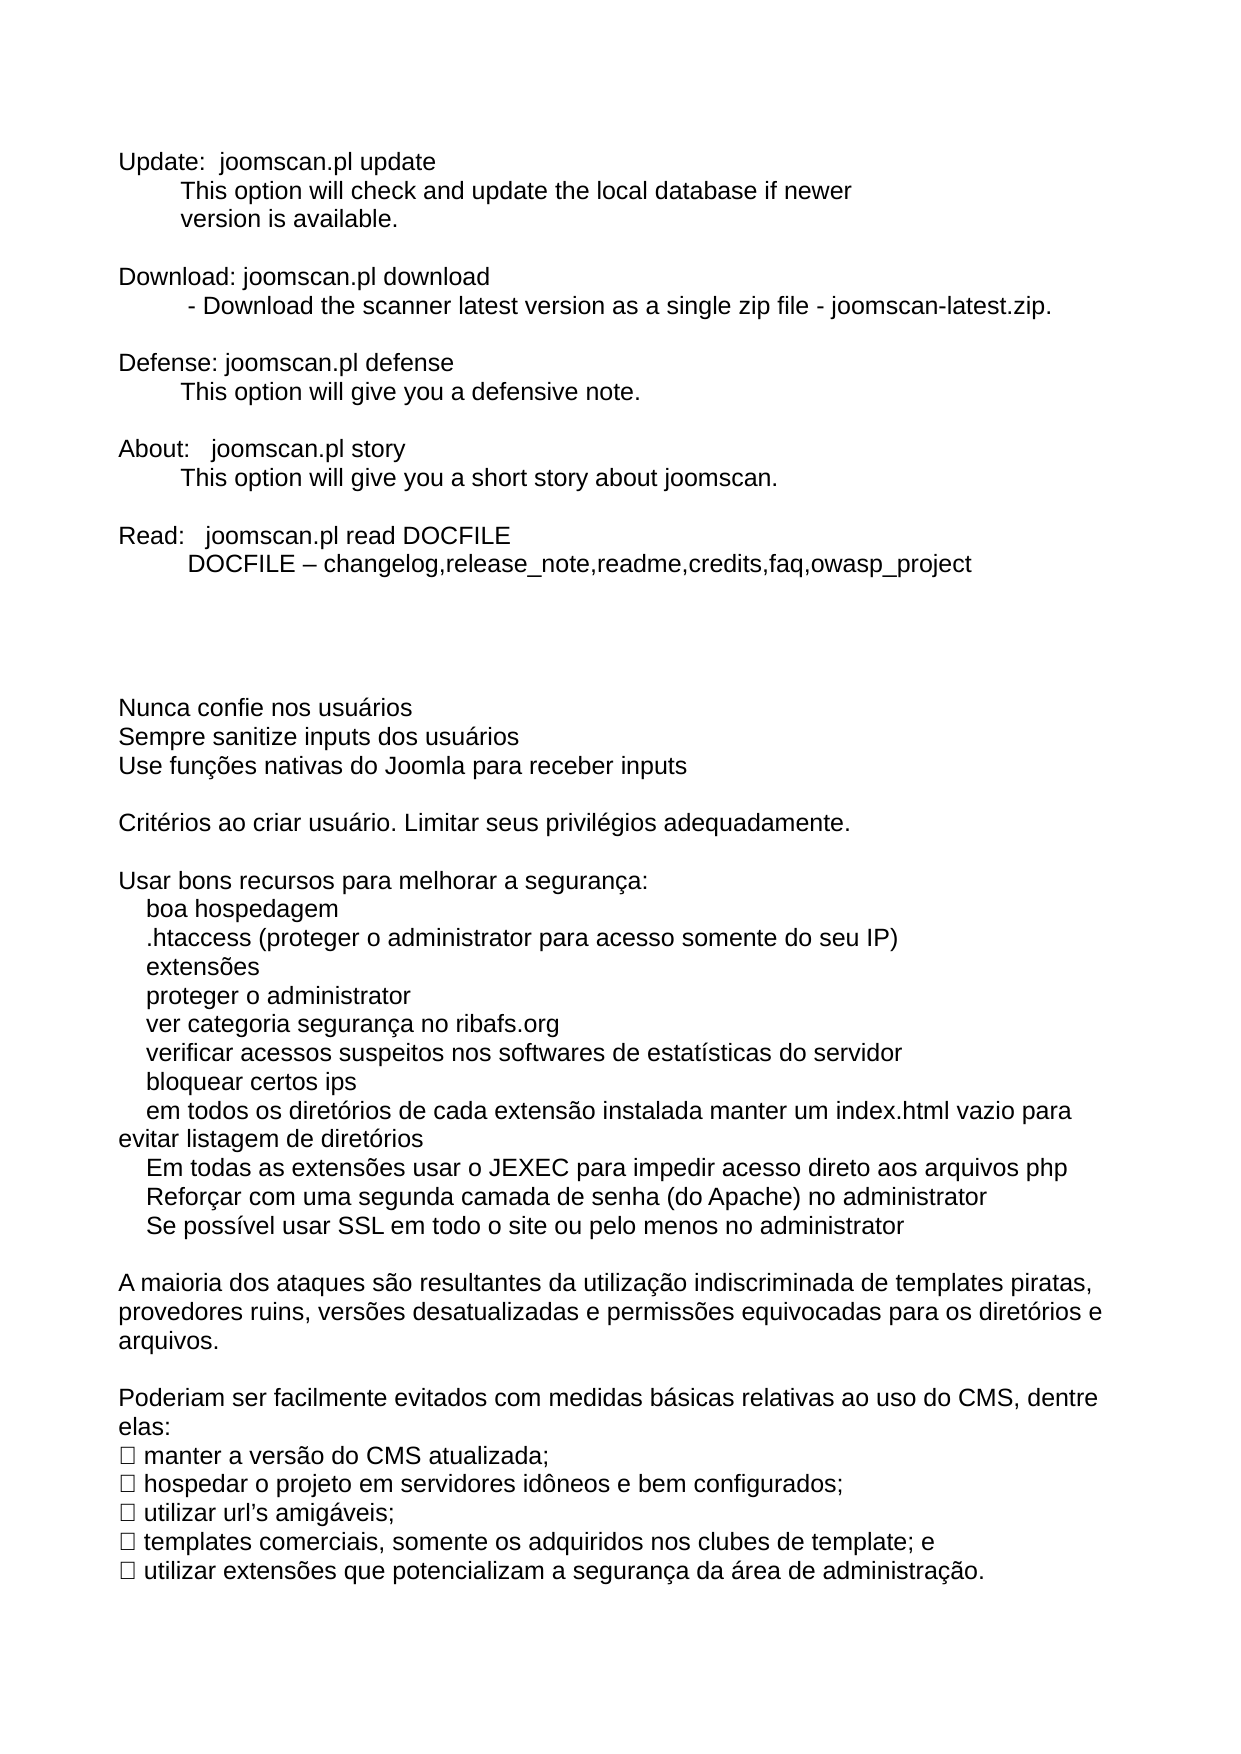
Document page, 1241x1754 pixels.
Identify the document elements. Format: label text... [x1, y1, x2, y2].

text Poderiam ser facilmente evitados com medidas básicas relativas ao uso do CMS, dentre elas: [118, 1383, 1122, 1441]
text Read: joomscan.pl read DOCFILE [118, 521, 1122, 549]
text proteger o administrator [118, 981, 1122, 1009]
text A maioria dos ataques são resultantes da utilização indiscriminada de templates piratas, provedores ruins, versões desatualizadas e permissões equivocadas para os diretórios e arquivos. [118, 1268, 1122, 1354]
text - Download the scanner latest version as a single zip file - joomscan-latest.zip. [118, 291, 1122, 319]
text .htaccess (proteger o administrator para acesso somente do seu IP) [118, 923, 1122, 952]
text This option will give you a defensive note. [118, 377, 1122, 406]
text Download: joomscan.pl download [118, 262, 1122, 291]
text verificar acessos suspeitos nos softwares de estatísticas do servidor [118, 1038, 1122, 1067]
text Defense: joomscan.pl defense [118, 348, 1122, 377]
text  utilizar url’s amigáveis; [118, 1498, 1122, 1527]
text ver categoria segurança no ribafs.org [118, 1009, 1122, 1038]
text Use funções nativas do Joomla para receber inputs [118, 751, 1122, 779]
text Nunca confie nos usuários [118, 693, 1122, 722]
text This option will check and update the local database if newer [118, 176, 1122, 204]
text  utilizar extensões que potencializam a segurança da área de administração. [118, 1556, 1122, 1584]
text version is available. [118, 204, 1122, 233]
text Em todas as extensões usar o JEXEC para impedir acesso direto aos arquivos php [118, 1153, 1122, 1182]
text Se possível usar SSL em todo o site ou pelo menos no administrator [118, 1211, 1122, 1239]
text This option will give you a short story about joomscan. [118, 463, 1122, 492]
text Reforçar com uma segunda camada de senha (do Apache) no administrator [118, 1182, 1122, 1211]
text extensões [118, 952, 1122, 981]
text  manter a versão do CMS atualizada; [118, 1441, 1122, 1469]
text  hospedar o projeto em servidores idôneos e bem configurados; [118, 1469, 1122, 1498]
text About: joomscan.pl story [118, 434, 1122, 463]
text em todos os diretórios de cada extensão instalada manter um index.html vazio para evitar listagem de diretórios [118, 1096, 1122, 1153]
text DOCFILE – changelog,release_note,readme,credits,faq,owasp_project [118, 549, 1122, 578]
text  templates comerciais, somente os adquiridos nos clubes de template; e [118, 1527, 1122, 1556]
text Update: joomscan.pl update [118, 147, 1122, 176]
text Usar bons recursos para melhorar a segurança: [118, 866, 1122, 894]
text bloquear certos ips [118, 1067, 1122, 1096]
text Critérios ao criar usuário. Limitar seus privilégios adequadamente. [118, 808, 1122, 837]
text Sempre sanitize inputs dos usuários [118, 722, 1122, 751]
text boa hospedagem [118, 894, 1122, 923]
